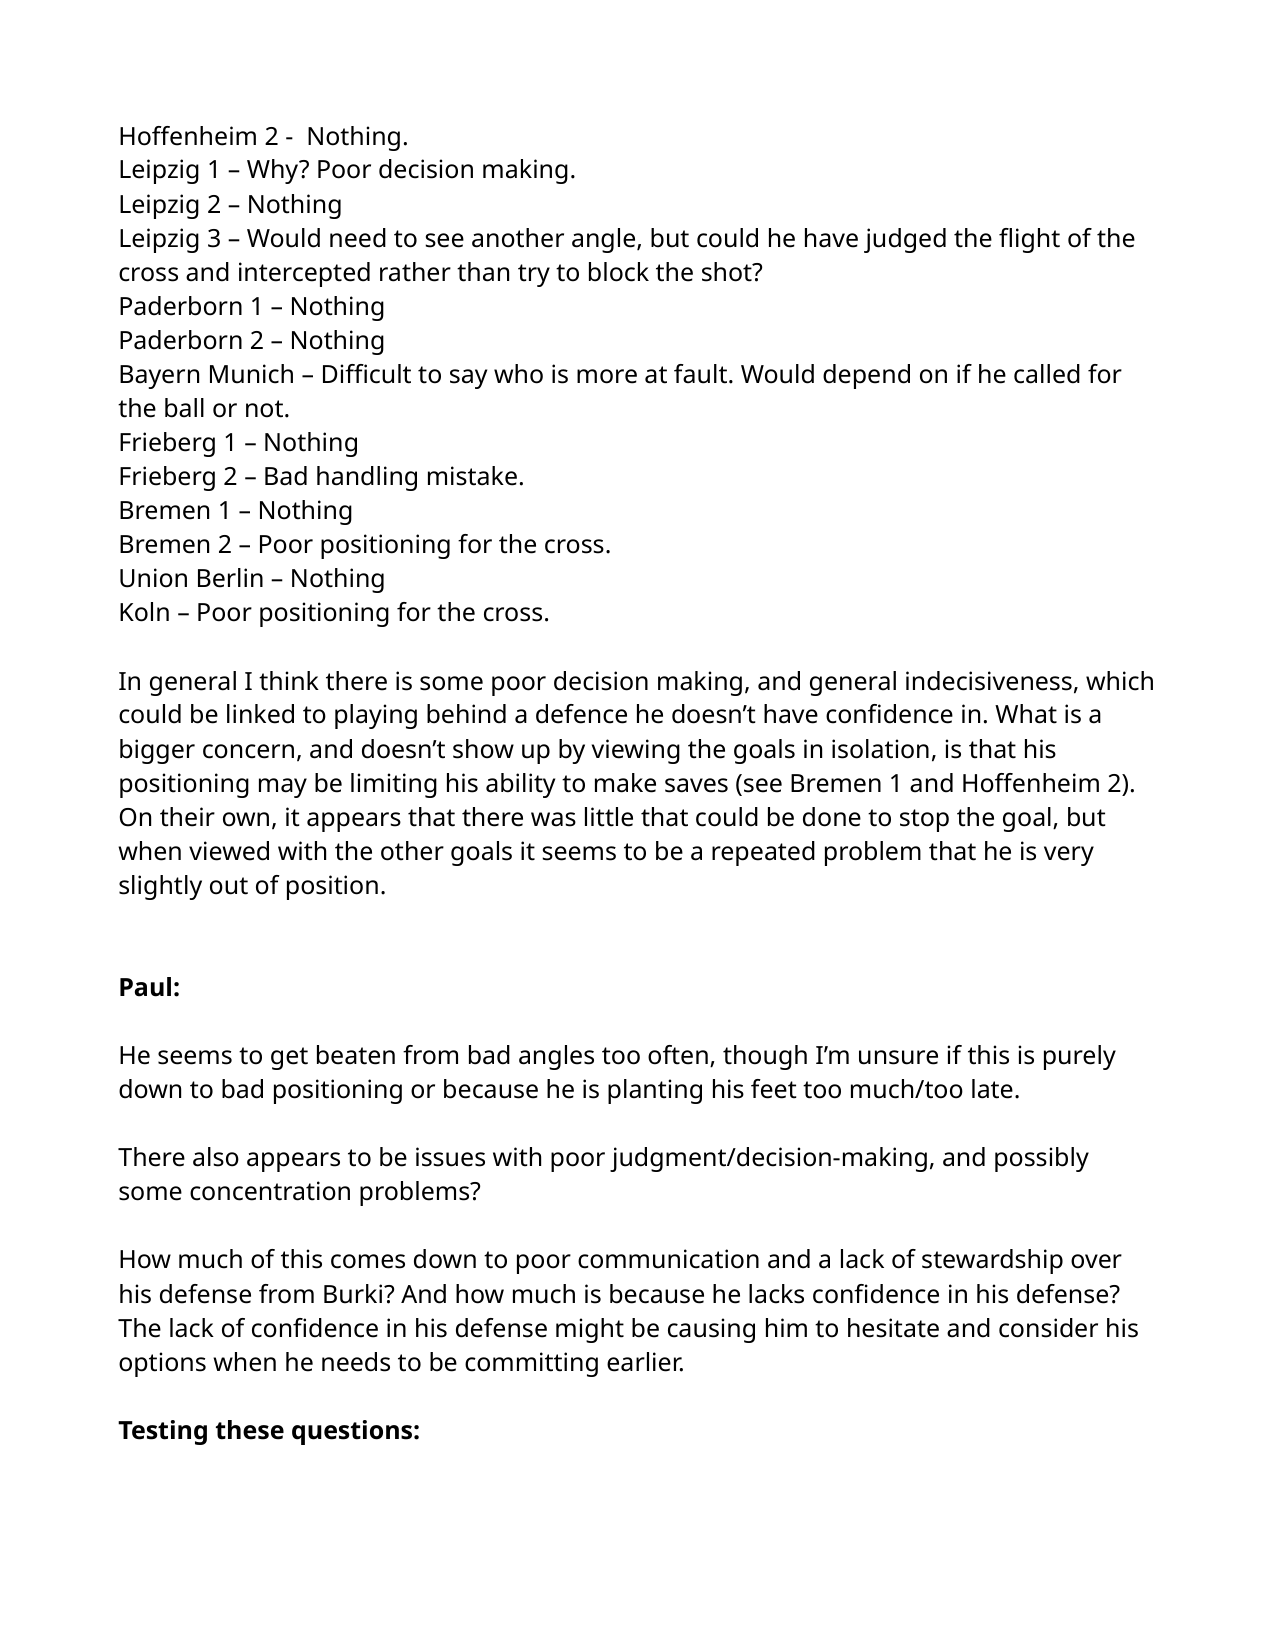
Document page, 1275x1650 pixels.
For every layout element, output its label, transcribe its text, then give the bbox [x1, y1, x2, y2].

text In general I think there is some poor decision making, and general indecisiveness, which could be linked to playing behind a defence he doesn’t have confidence in. What is a bigger concern, and doesn’t show up by viewing the goals in isolation, is that his positioning may be limiting his ability to make saves (see Bremen 1 and Hoffenheim 2). On their own, it appears that there was little that could be done to stop the goal, but when viewed with the other goals it seems to be a repeated problem that he is very slightly out of position. [118, 663, 1157, 902]
text Paderborn 2 – Nothing [118, 322, 1157, 357]
text Union Berlin – Nothing [118, 561, 1157, 595]
text Paul: [118, 970, 1157, 1004]
text He seems to get beaten from bad angles too often, though I’m unsure if this is purely down to bad positioning or because he is planting his feet too much/too late. [118, 1038, 1157, 1106]
text Testing these questions: [118, 1412, 1157, 1447]
text Leipzig 1 – Why? Poor decision making. [118, 152, 1157, 186]
text Bremen 1 – Nothing [118, 493, 1157, 527]
text Frieberg 2 – Bad handling mistake. [118, 459, 1157, 493]
text Koln – Poor positioning for the cross. [118, 595, 1157, 629]
text Frieberg 1 – Nothing [118, 425, 1157, 459]
text Hoffenheim 2 - Nothing. [118, 118, 1157, 152]
text Bayern Munich – Difficult to say who is more at fault. Would depend on if he called for the ball or not. [118, 357, 1157, 425]
text There also appears to be issues with poor judgment/decision-making, and possibly some concentration problems? [118, 1140, 1157, 1208]
text Leipzig 2 – Nothing [118, 186, 1157, 220]
text Leipzig 3 – Would need to see another angle, but could he have judged the flight of the cross and intercepted rather than try to block the shot? [118, 220, 1157, 288]
text Bremen 2 – Poor positioning for the cross. [118, 527, 1157, 561]
text How much of this comes down to poor communication and a lack of stewardship over his defense from Burki? And how much is because he lacks confidence in his defense? The lack of confidence in his defense might be causing him to hesitate and consider his options when he needs to be committing earlier. [118, 1242, 1157, 1378]
text Paderborn 1 – Nothing [118, 288, 1157, 322]
